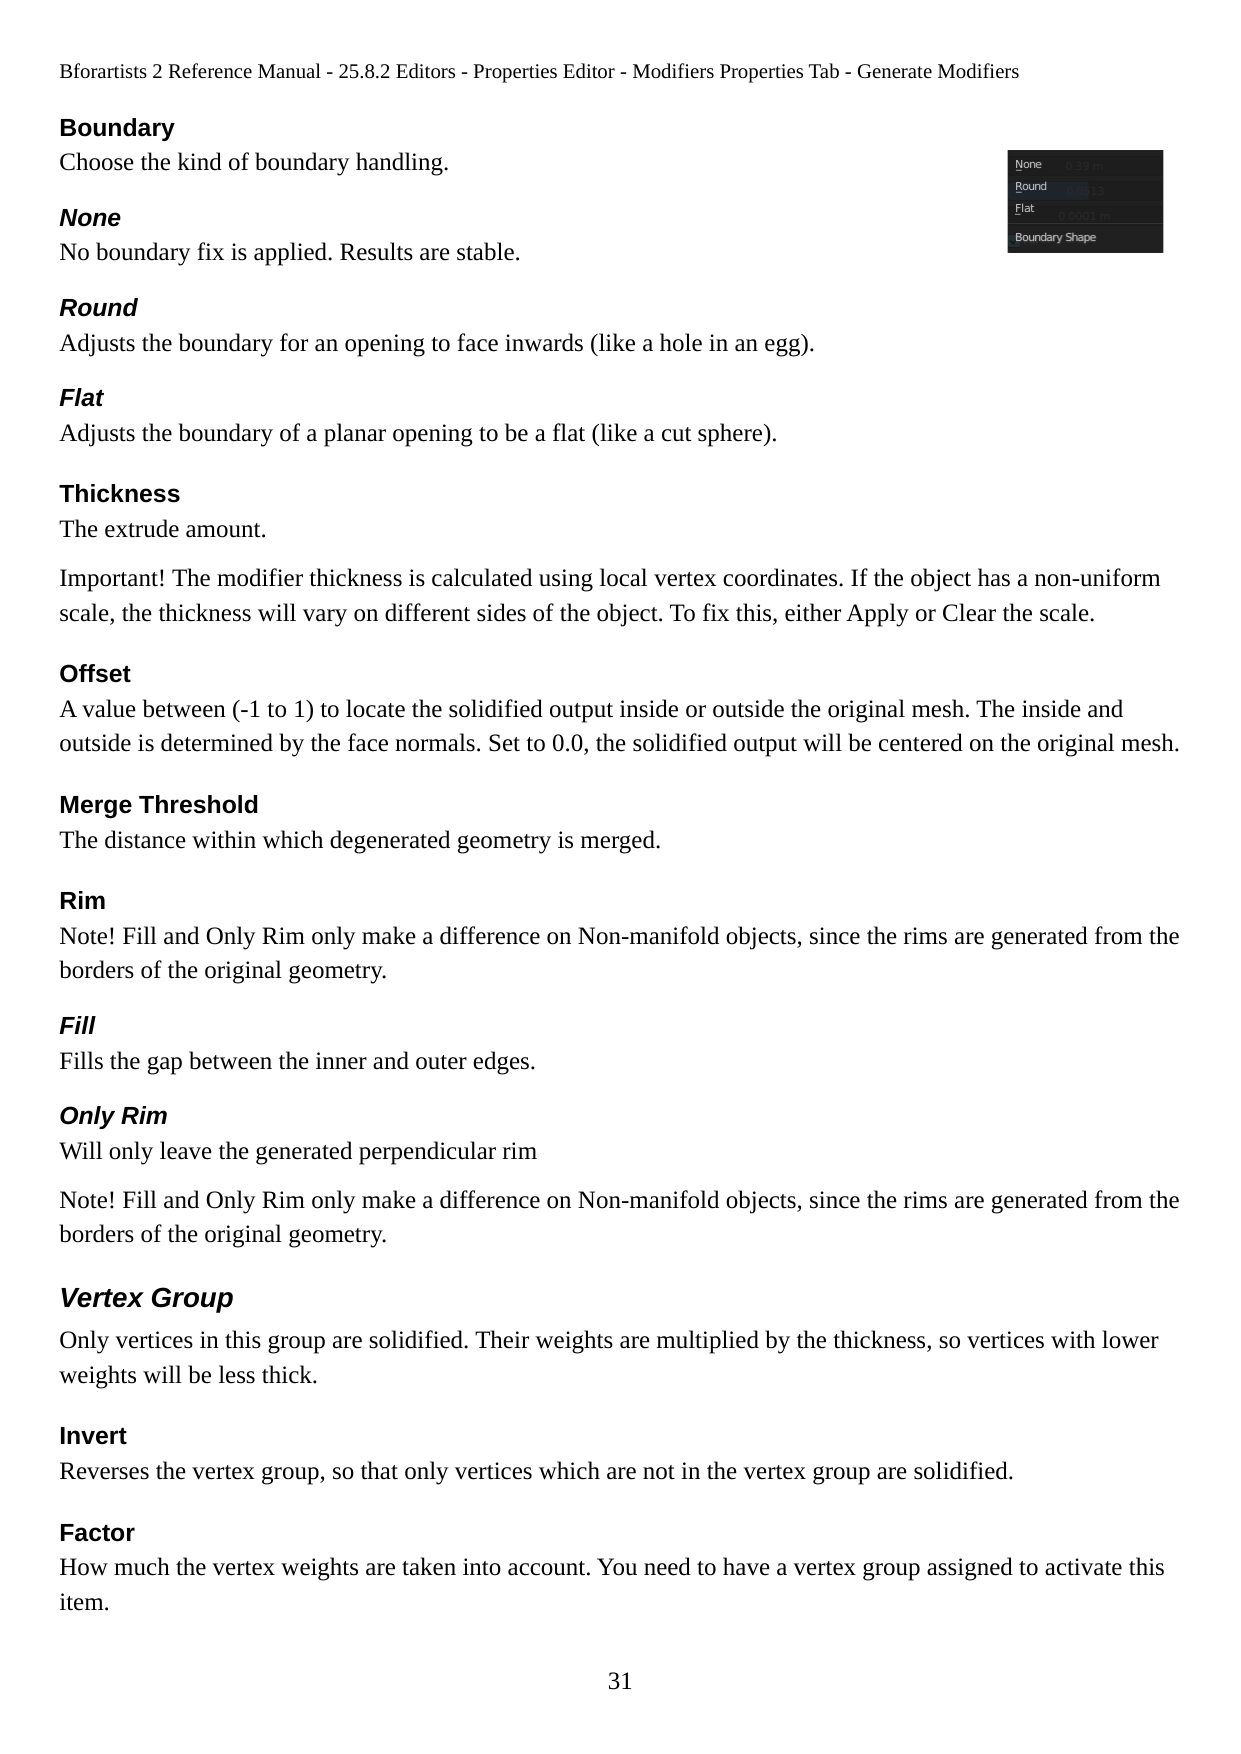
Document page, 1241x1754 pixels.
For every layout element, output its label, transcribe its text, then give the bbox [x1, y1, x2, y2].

subtitle Vertex Group [59, 1281, 1181, 1313]
subtitle Only Rim [59, 1101, 1181, 1129]
text A value between (-1 to 1) to locate the solidified output inside or outside the original mesh. The inside and outside is determined by the face normals. Set to 0.0, the solidified output will be centered on the original mesh. [59, 694, 1181, 757]
subtitle Offset [59, 659, 1181, 688]
text Fills the gap between the inner and outer edges. [59, 1046, 1181, 1074]
text Choose the kind of boundary handling. [59, 147, 1181, 176]
subtitle [1164, 203, 1181, 231]
subtitle Factor [59, 1518, 1181, 1546]
subtitle Thickness [59, 479, 1181, 508]
text Note! Fill and Only Rim only make a difference on Non-manifold objects, since the rims are generated from the borders of the original geometry. [59, 921, 1181, 984]
subtitle None [59, 203, 1007, 231]
text Note! Fill and Only Rim only make a difference on Non-manifold objects, since the rims are generated from the borders of the original geometry. [59, 1185, 1181, 1248]
text Will only leave the generated perpendicular rim [59, 1136, 1181, 1164]
text Adjusts the boundary for an opening to face inwards (like a hole in an egg). [59, 328, 1181, 356]
subtitle Invert [59, 1421, 1181, 1450]
subtitle Round [59, 293, 1181, 321]
subtitle Rim [59, 886, 1181, 915]
picture [1007, 150, 1164, 253]
subtitle Merge Threshold [59, 790, 1181, 818]
text How much the vertex weights are taken into account. You need to have a vertex group assigned to activate this item. [59, 1552, 1181, 1616]
text Important! The modifier thickness is calculated using local vertex coordinates. If the object has a non-uniform scale, the thickness will vary on different sides of the object. To fix this, either Apply or Clear the scale. [59, 563, 1181, 626]
text No boundary fix is applied. Results are stable. [59, 237, 1181, 266]
subtitle Boundary [59, 113, 1181, 141]
text Only vertices in this group are solidified. Their weights are multiplied by the thickness, so vertices with lower weights will be less thick. [59, 1325, 1181, 1388]
text Reverses the vertex group, so that only vertices which are not in the vertex group are solidified. [59, 1456, 1181, 1485]
subtitle Flat [59, 383, 1181, 411]
subtitle Fill [59, 1011, 1181, 1039]
text The extrude amount. [59, 514, 1181, 543]
text The distance within which degenerated geometry is merged. [59, 825, 1181, 853]
text Adjusts the boundary of a planar opening to be a flat (like a cut sphere). [59, 418, 1181, 446]
